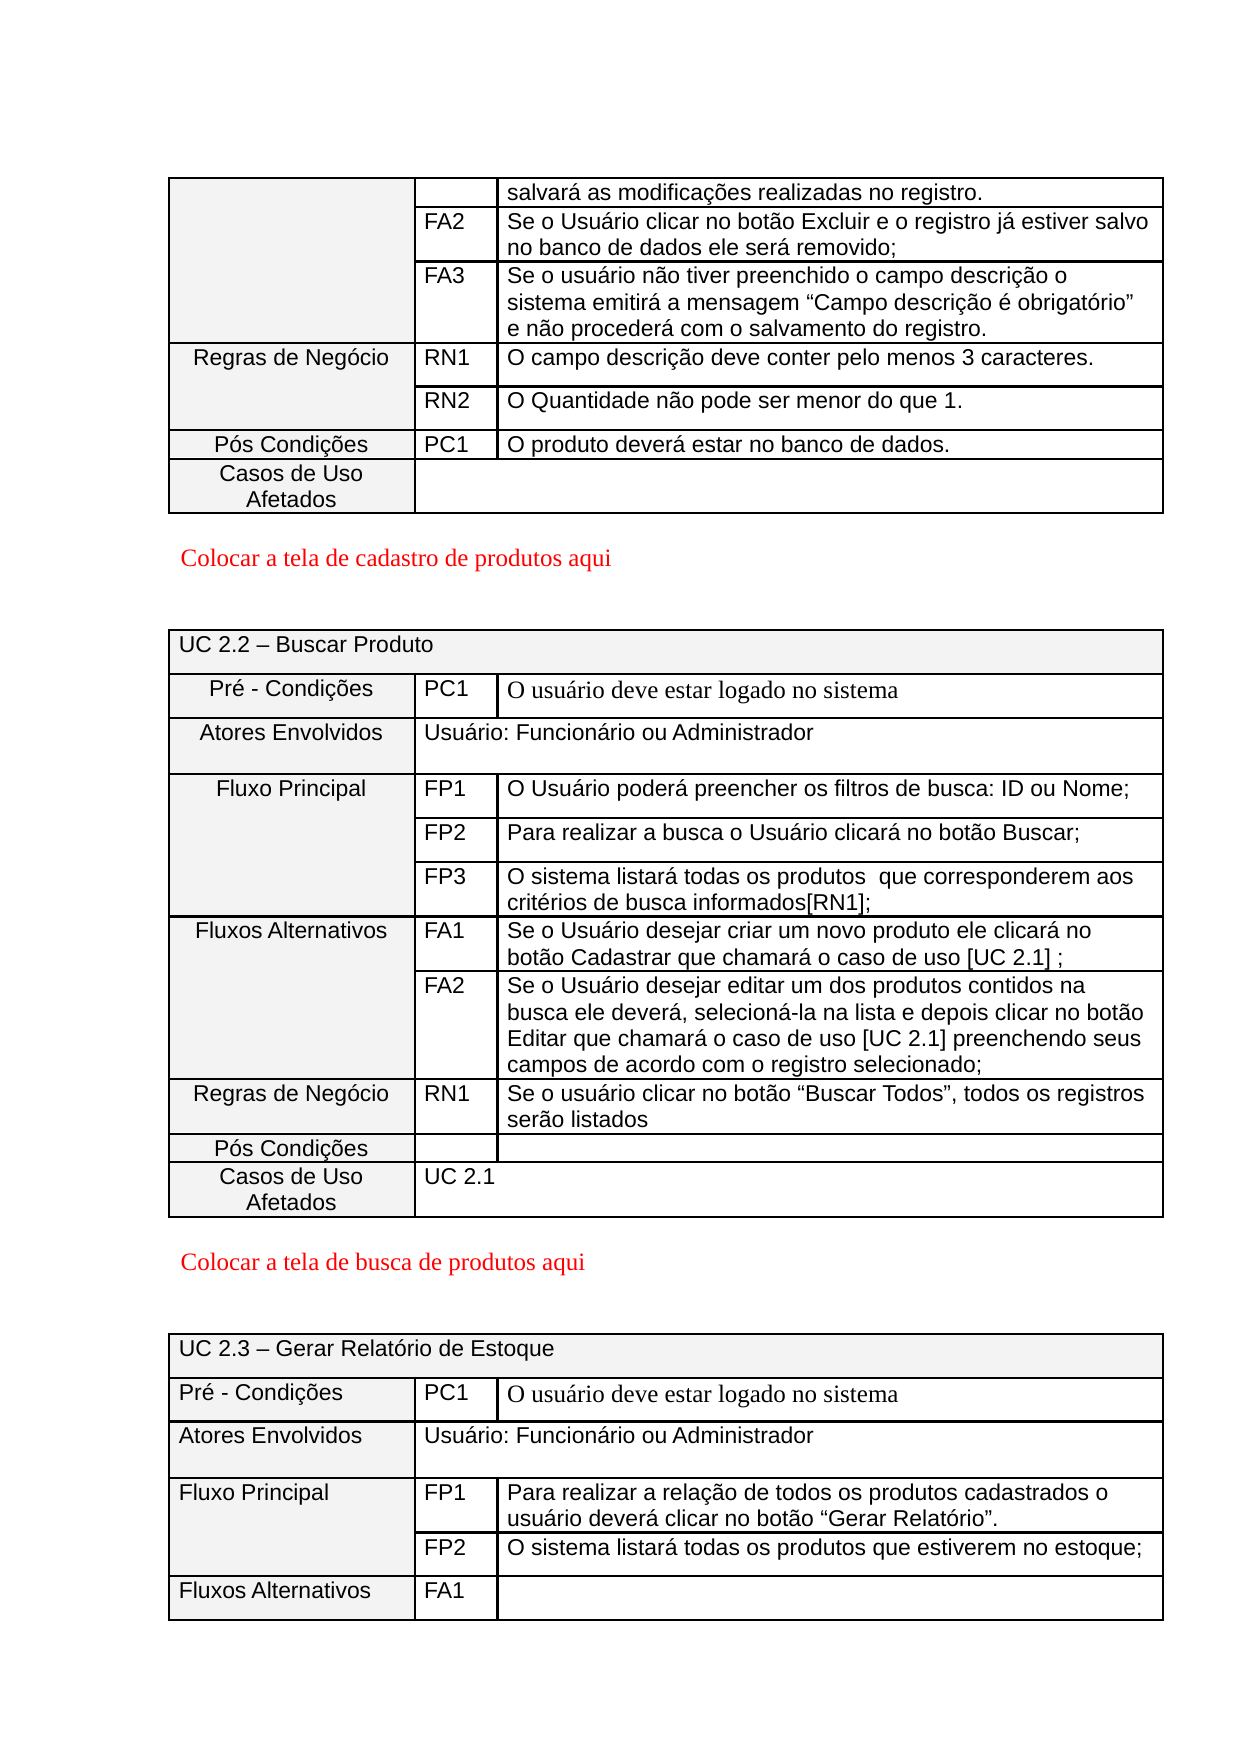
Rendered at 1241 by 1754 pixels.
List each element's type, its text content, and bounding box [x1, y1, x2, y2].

table_cell Fluxo Principal [170, 1479, 414, 1575]
table_cell O Quantidade não pode ser menor do que 1. [499, 388, 1162, 429]
table_cell FP2 [416, 1534, 496, 1575]
table_cell RN1 [416, 1080, 496, 1132]
table_cell UC 2.1 [416, 1163, 1162, 1216]
table_cell Atores Envolvidos [170, 719, 414, 773]
table_header UC 2.2 – Buscar Produto [170, 631, 1162, 673]
text Colocar a tela de busca de produtos aqui [180, 1247, 1092, 1275]
table_cell O Usuário poderá preencher os filtros de busca: ID ou Nome; [499, 775, 1162, 817]
table_cell Atores Envolvidos [170, 1423, 414, 1477]
table_cell salvará as modificações realizadas no registro. [499, 179, 1162, 206]
table_cell Para realizar a relação de todos os produtos cadastrados o usuário deverá clicar no botão “Gerar Relatório”. [499, 1479, 1162, 1531]
table_cell PC1 [416, 1379, 496, 1420]
table_cell Usuário: Funcionário ou Administrador [416, 719, 1162, 773]
table_cell FP2 [416, 819, 496, 861]
table_cell O sistema listará todas os produtos que corresponderem aos critérios de busca informados[RN1]; [499, 863, 1162, 915]
table_cell RN1 [416, 344, 496, 385]
table_cell Se o Usuário desejar criar um novo produto ele clicará no botão Cadastrar que chamará o caso de uso [UC 2.1] ; [499, 918, 1162, 970]
table_cell O usuário deve estar logado no sistema [499, 1379, 1162, 1420]
table_cell Pós Condições [170, 431, 414, 457]
table_cell Pré - Condições [170, 1379, 414, 1420]
table_cell Pré - Condições [170, 675, 414, 717]
table_cell Regras de Negócio [170, 1080, 414, 1132]
table_cell FP1 [416, 775, 496, 817]
table_cell Se o usuário não tiver preenchido o campo descrição o sistema emitirá a mensagem “Campo descrição é obrigatório” e não procederá com o salvamento do registro. [499, 263, 1162, 342]
table_cell [499, 1577, 1162, 1619]
table_cell Fluxo Principal [170, 775, 414, 915]
table_cell PC1 [416, 431, 496, 457]
table_header UC 2.3 – Gerar Relatório de Estoque [170, 1335, 1162, 1377]
table_cell O produto deverá estar no banco de dados. [499, 431, 1162, 457]
table_cell FP1 [416, 1479, 496, 1531]
table_cell Se o usuário clicar no botão “Buscar Todos”, todos os registros serão listados [499, 1080, 1162, 1132]
table_cell Casos de Uso Afetados [170, 1163, 414, 1216]
table_cell Se o Usuário desejar editar um dos produtos contidos na busca ele deverá, selecioná-la na lista e depois clicar no botão Editar que chamará o caso de uso [UC 2.1] preenchendo seus campos de acordo com o registro selecionado; [499, 972, 1162, 1078]
table_cell FP3 [416, 863, 496, 915]
table_cell Pós Condições [170, 1135, 414, 1161]
table_cell Fluxos Alternativos [170, 918, 414, 1078]
table_cell FA1 [416, 918, 496, 970]
table_cell [416, 179, 496, 206]
table_cell [416, 1135, 496, 1161]
table_cell FA1 [416, 1577, 496, 1619]
table_cell Se o Usuário clicar no botão Excluir e o registro já estiver salvo no banco de dados ele será removido; [499, 208, 1162, 260]
table_cell O usuário deve estar logado no sistema [499, 675, 1162, 717]
table_cell O sistema listará todas os produtos que estiverem no estoque; [499, 1534, 1162, 1575]
text Colocar a tela de cadastro de produtos aqui [180, 543, 1092, 572]
table_cell [416, 460, 1162, 512]
table_cell Regras de Negócio [170, 344, 414, 429]
table_cell [170, 179, 414, 342]
table_cell FA2 [416, 208, 496, 260]
table_cell [499, 1135, 1162, 1161]
table_cell RN2 [416, 388, 496, 429]
table_cell PC1 [416, 675, 496, 717]
table_cell FA2 [416, 972, 496, 1078]
table_cell O campo descrição deve conter pelo menos 3 caracteres. [499, 344, 1162, 385]
table_cell Para realizar a busca o Usuário clicará no botão Buscar; [499, 819, 1162, 861]
table_cell FA3 [416, 263, 496, 342]
table_cell Fluxos Alternativos [170, 1577, 414, 1619]
table_cell Casos de Uso Afetados [170, 460, 414, 512]
table_cell Usuário: Funcionário ou Administrador [416, 1423, 1162, 1477]
